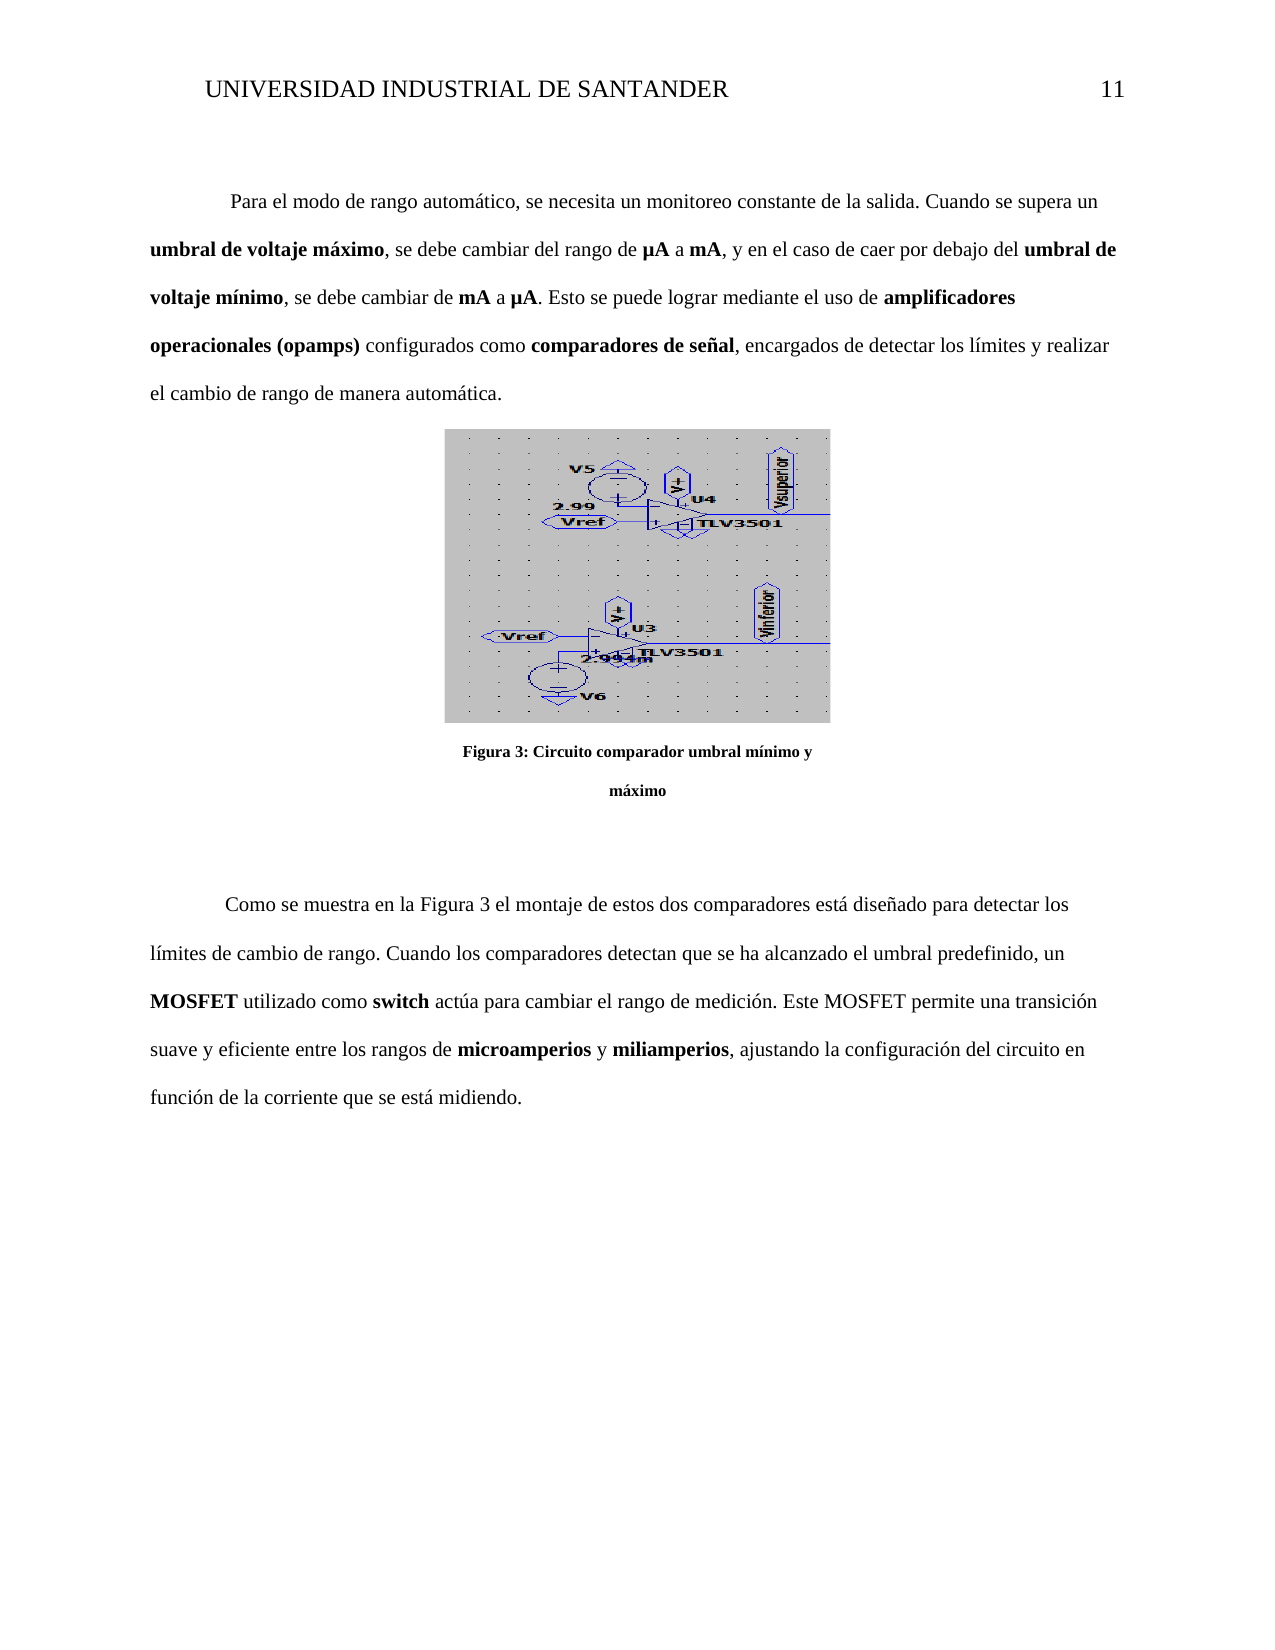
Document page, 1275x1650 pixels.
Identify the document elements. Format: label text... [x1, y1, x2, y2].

picture [444, 429, 831, 723]
text Figura 3: Circuito comparador umbral mínimo y máximo [444, 723, 831, 796]
text Como se muestra en la Figura 3 el montaje de estos dos comparadores está diseñado para detectar los límites de cambio de rango. Cuando los comparadores detectan que se ha alcanzado el umbral predefinido, un MOSFET utilizado como switch actúa para cambiar el rango de medición. Este MOSFET permite una transición suave y eficiente entre los rangos de microamperios y miliamperios, ajustando la configuración del circuito en función de la corriente que se está midiendo. [150, 892, 1125, 1109]
text Para el modo de rango automático, se necesita un monitoreo constante de la salida. Cuando se supera un umbral de voltaje máximo, se debe cambiar del rango de µA a mA, y en el caso de caer por debajo del umbral de voltaje mínimo, se debe cambiar de mA a µA. Esto se puede lograr mediante el uso de amplificadores operacionales (opamps) configurados como comparadores de señal, encargados de detectar los límites y realizar el cambio de rango de manera automática. [150, 189, 1125, 405]
